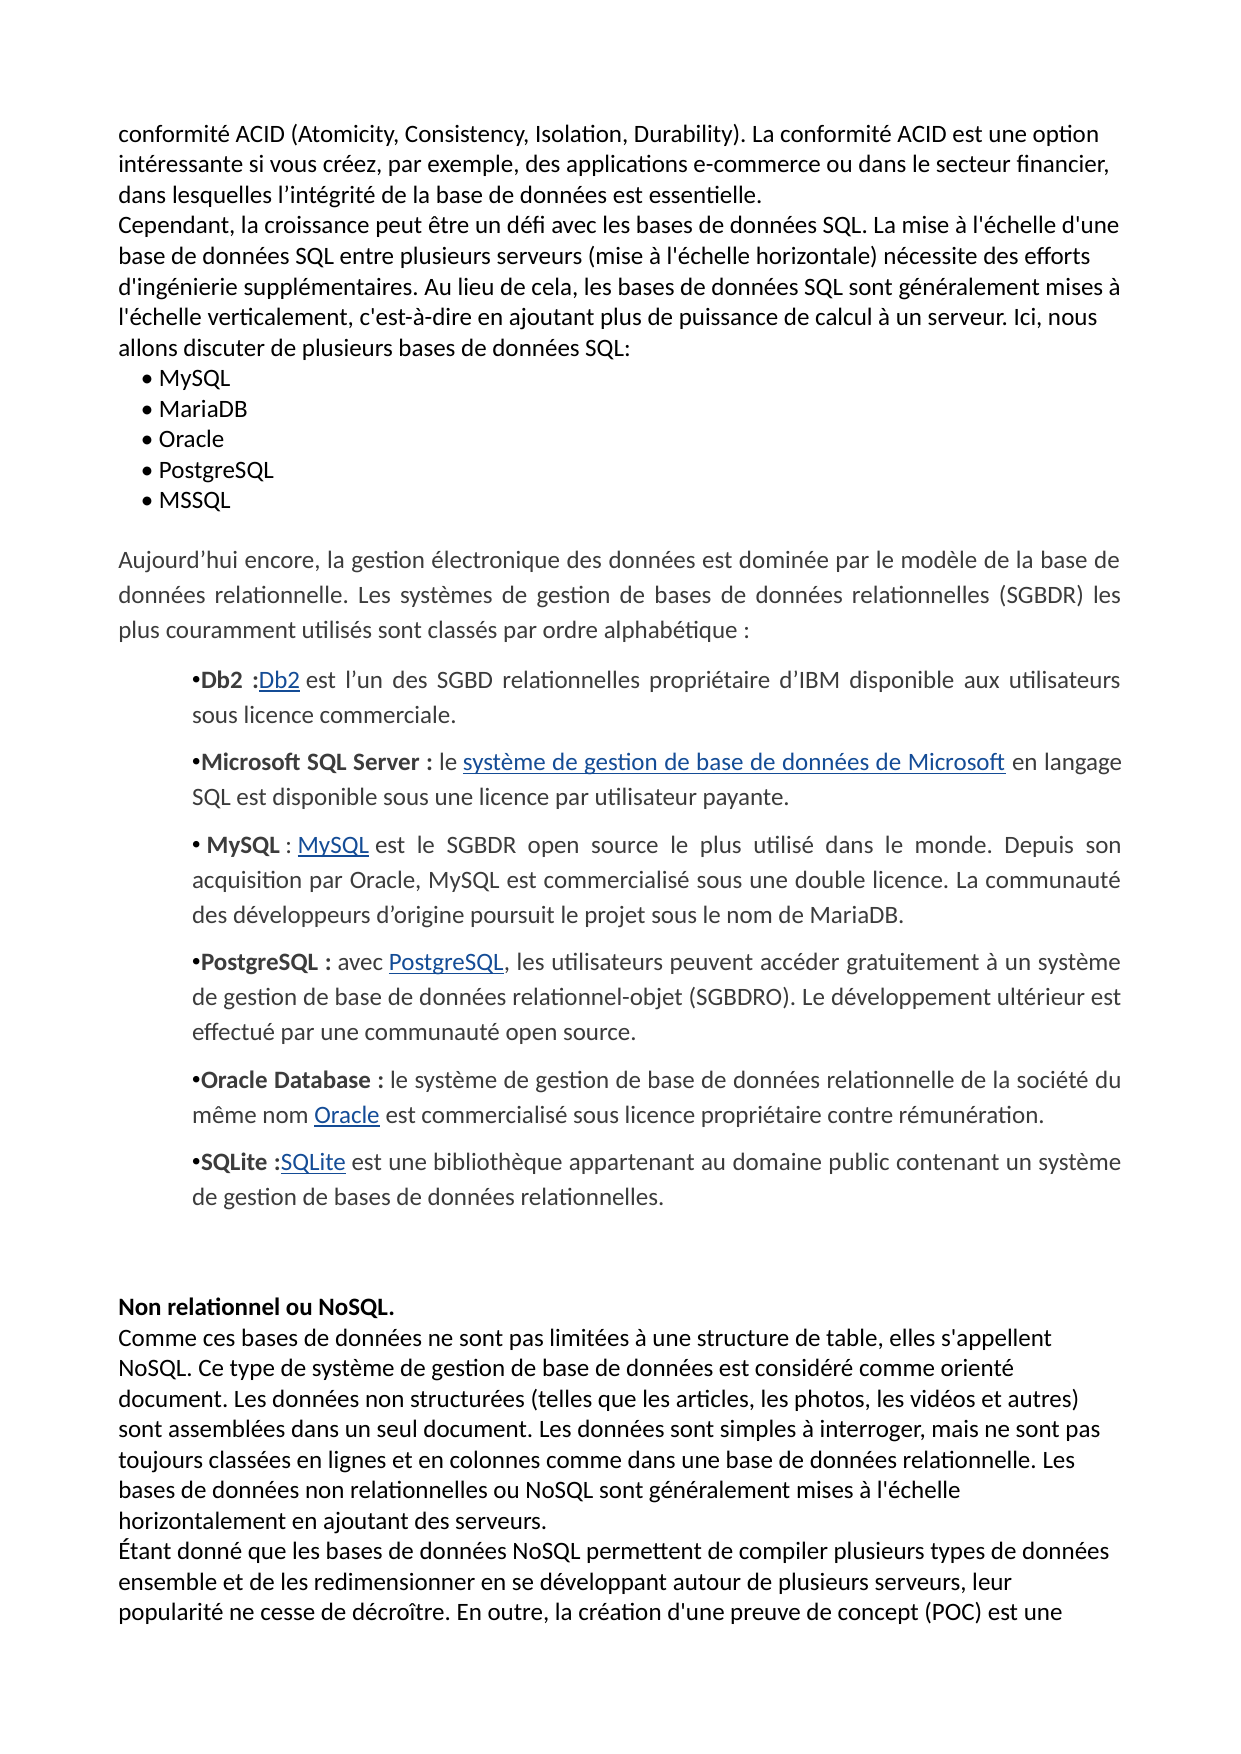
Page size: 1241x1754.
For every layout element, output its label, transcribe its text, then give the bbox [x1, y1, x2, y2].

text Comme ces bases de données ne sont pas limitées à une structure de table, elles s'appellent NoSQL. Ce type de système de gestion de base de données est considéré comme orienté document. Les données non structurées (telles que les articles, les photos, les vidéos et autres) sont assemblées dans un seul document. Les données sont simples à interroger, mais ne sont pas toujours classées en lignes et en colonnes comme dans une base de données relationnelle. Les bases de données non relationnelles ou NoSQL sont généralement mises à l'échelle horizontalement en ajoutant des serveurs. [118, 1322, 1122, 1535]
list Oracle Database : le système de gestion de base de données relationnelle de la société du même nom Oracle est commercialisé sous licence propriétaire contre rémunération. [118, 1064, 1122, 1129]
text • MSSQL [118, 484, 1122, 515]
text • Oracle [118, 423, 1122, 454]
subtitle Non relationnel ou NoSQL. [118, 1291, 1122, 1322]
text Étant donné que les bases de données NoSQL permettent de compiler plusieurs types de données ensemble et de les redimensionner en se développant autour de plusieurs serveurs, leur popularité ne cesse de décroître. En outre, la création d'une preuve de concept (POC) est une [118, 1535, 1122, 1627]
list MySQL : MySQL est le SGBDR open source le plus utilisé dans le monde. Depuis son acquisition par Oracle, MySQL est commercialisé sous une double licence. La communauté des développeurs d’origine poursuit le projet sous le nom de MariaDB. [118, 829, 1122, 929]
list PostgreSQL : avec PostgreSQL, les utilisateurs peuvent accéder gratuitement à un système de gestion de base de données relationnel-objet (SGBDRO). Le développement ultérieur est effectué par une communauté open source. [118, 946, 1122, 1047]
list Microsoft SQL Server : le système de gestion de base de données de Microsoft en langage SQL est disponible sous une licence par utilisateur payante. [118, 746, 1122, 812]
text • MariaDB [118, 393, 1122, 423]
list SQLite :SQLite est une bibliothèque appartenant au domaine public contenant un système de gestion de bases de données relationnelles. [118, 1146, 1122, 1212]
text Aujourd’hui encore, la gestion électronique des données est dominée par le modèle de la base de données relationnelle. Les systèmes de gestion de bases de données relationnelles (SGBDR) les plus couramment utilisés sont classés par ordre alphabétique : [118, 544, 1122, 645]
list Db2 :Db2 est l’un des SGBD relationnelles propriétaire d’IBM disponible aux utilisateurs sous licence commerciale. [118, 664, 1122, 729]
text Cependant, la croissance peut être un défi avec les bases de données SQL. La mise à l'échelle d'une base de données SQL entre plusieurs serveurs (mise à l'échelle horizontale) nécessite des efforts d'ingénierie supplémentaires. Au lieu de cela, les bases de données SQL sont généralement mises à l'échelle verticalement, c'est-à-dire en ajoutant plus de puissance de calcul à un serveur. Ici, nous allons discuter de plusieurs bases de données SQL: [118, 210, 1122, 362]
text • MySQL [118, 362, 1122, 393]
text conformité ACID (Atomicity, Consistency, Isolation, Durability). La conformité ACID est une option intéressante si vous créez, par exemple, des applications e-commerce ou dans le secteur financier, dans lesquelles l’intégrité de la base de données est essentielle. [118, 118, 1122, 210]
text • PostgreSQL [118, 454, 1122, 484]
